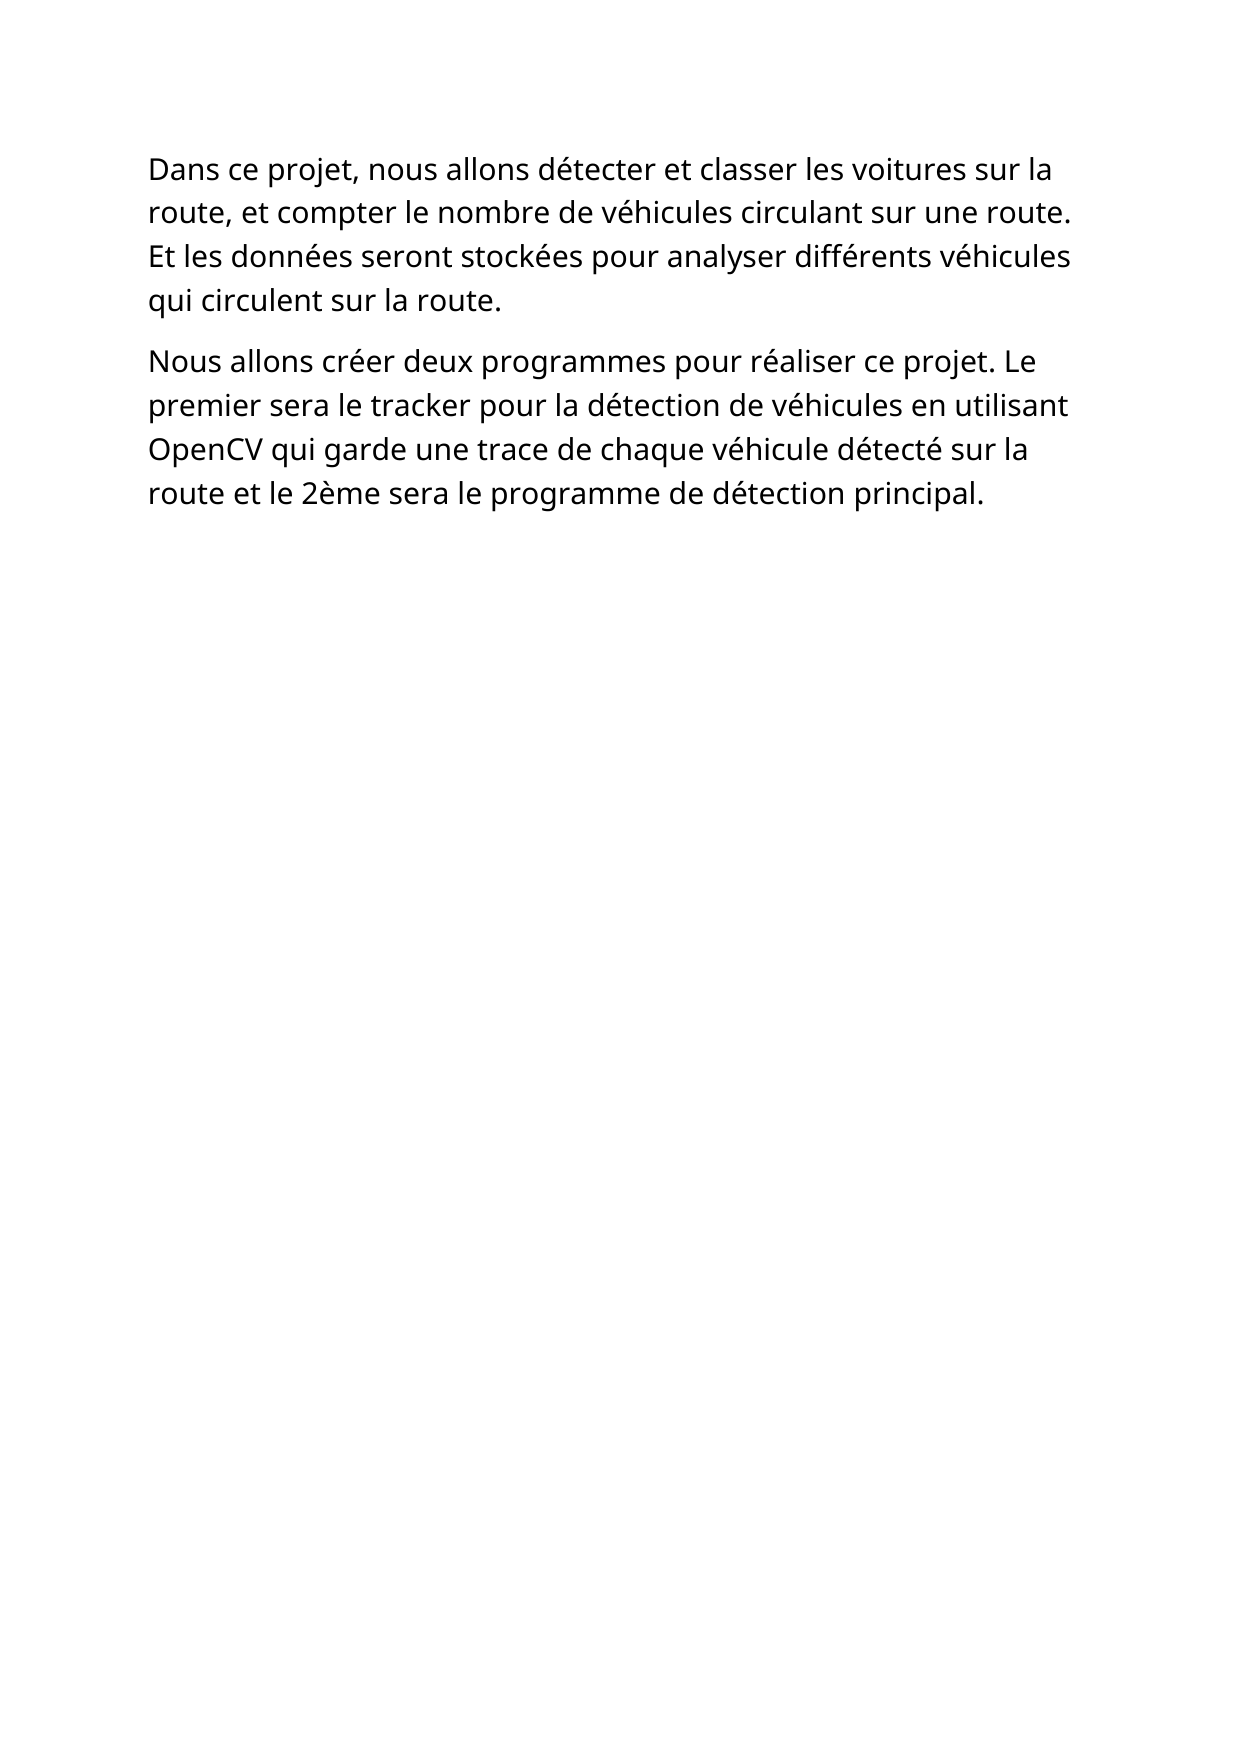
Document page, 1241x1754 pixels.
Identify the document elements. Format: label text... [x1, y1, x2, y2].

text Dans ce projet, nous allons détecter et classer les voitures sur la route, et compter le nombre de véhicules circulant sur une route. Et les données seront stockées pour analyser différents véhicules qui circulent sur la route. [148, 148, 1093, 321]
text Nous allons créer deux programmes pour réaliser ce projet. Le premier sera le tracker pour la détection de véhicules en utilisant OpenCV qui garde une trace de chaque véhicule détecté sur la route et le 2ème sera le programme de détection principal. [148, 340, 1093, 513]
